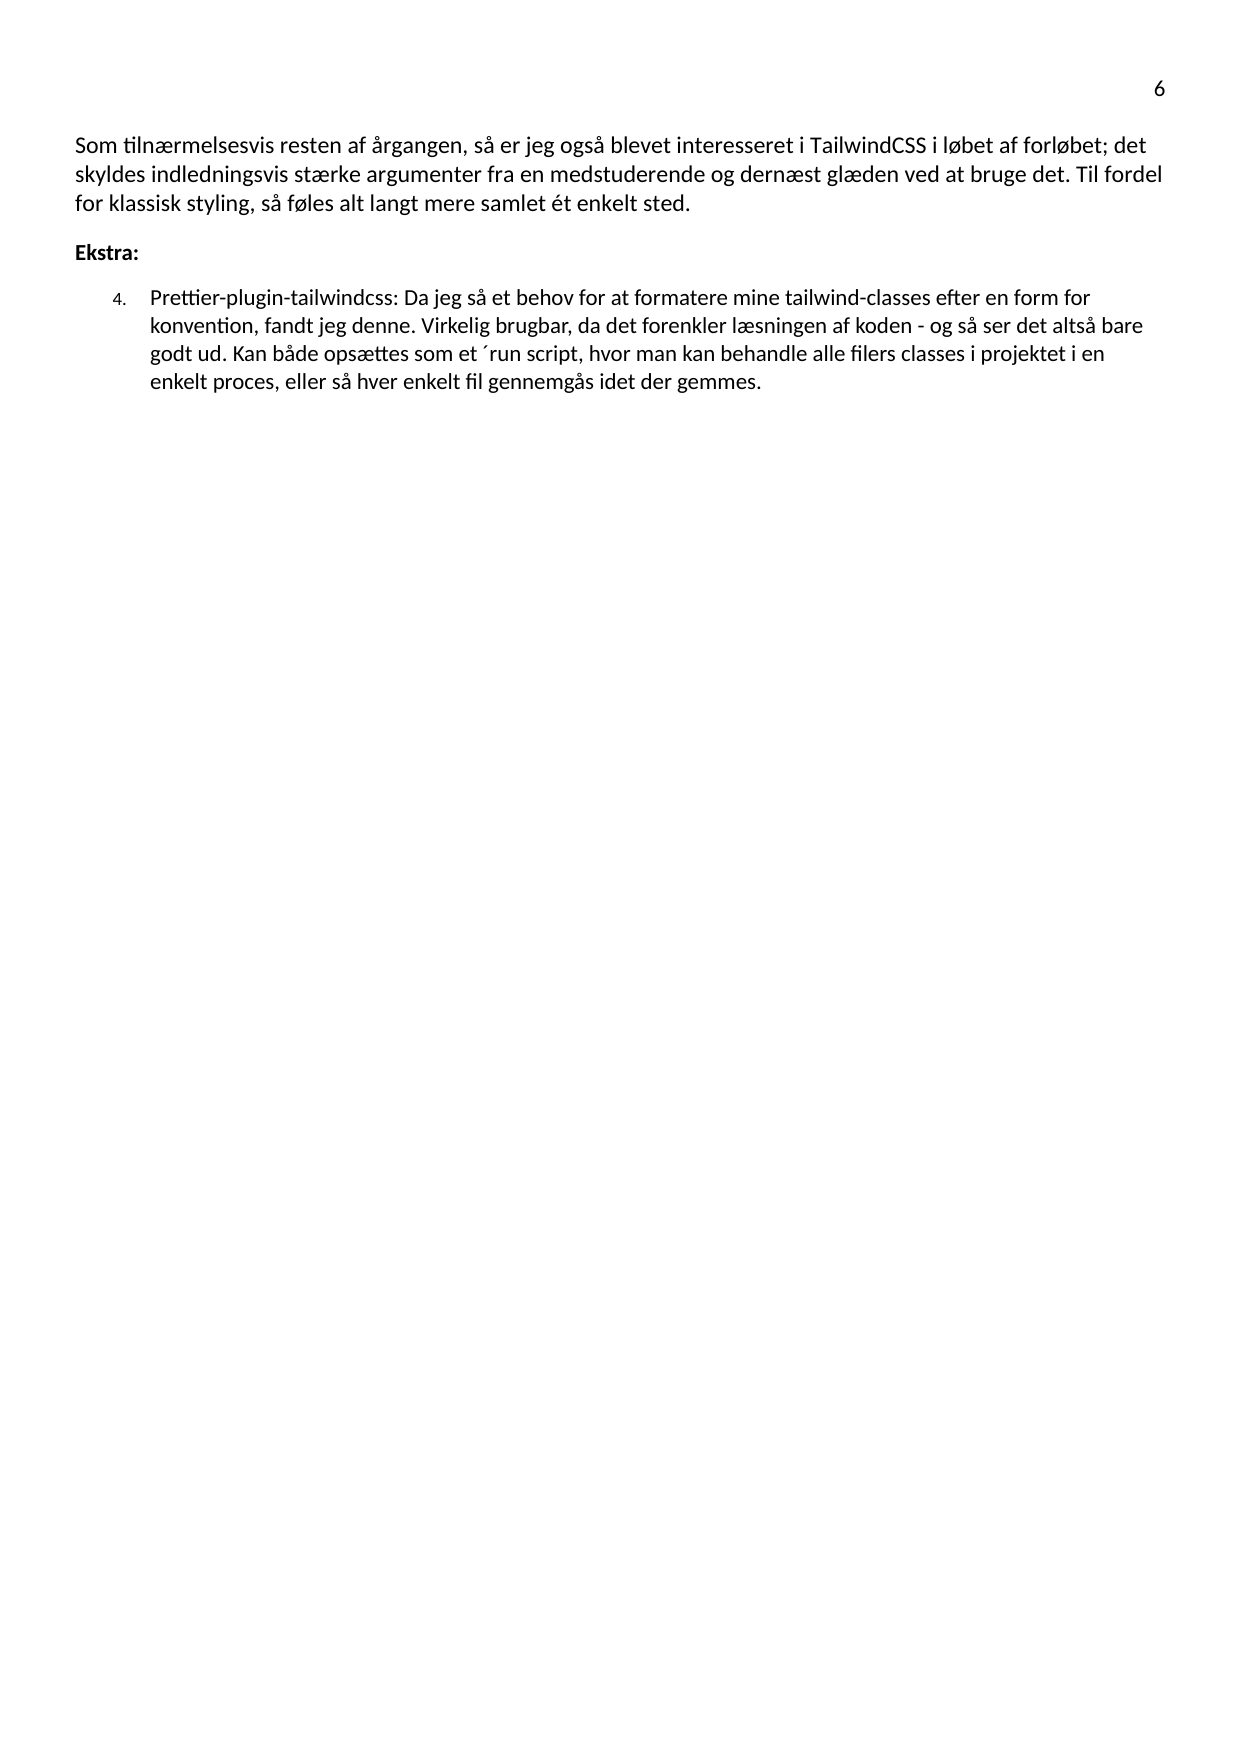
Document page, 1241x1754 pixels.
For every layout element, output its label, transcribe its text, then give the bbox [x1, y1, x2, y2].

text Som tilnærmelsesvis resten af årgangen, så er jeg også blevet interesseret i TailwindCSS i løbet af forløbet; det skyldes indledningsvis stærke argumenter fra en medstuderende og dernæst glæden ved at bruge det. Til fordel for klassisk styling, så føles alt langt mere samlet ét enkelt sted. [75, 130, 1165, 218]
text Ekstra: [75, 238, 1165, 266]
list Prettier-plugin-tailwindcss: Da jeg så et behov for at formatere mine tailwind-classes efter en form for konvention, fandt jeg denne. Virkelig brugbar, da det forenkler læsningen af koden - og så ser det altså bare godt ud. Kan både opsættes som et ´run script, hvor man kan behandle alle filers classes i projektet i en enkelt proces, eller så hver enkelt fil gennemgås idet der gemmes. [112, 283, 1165, 395]
